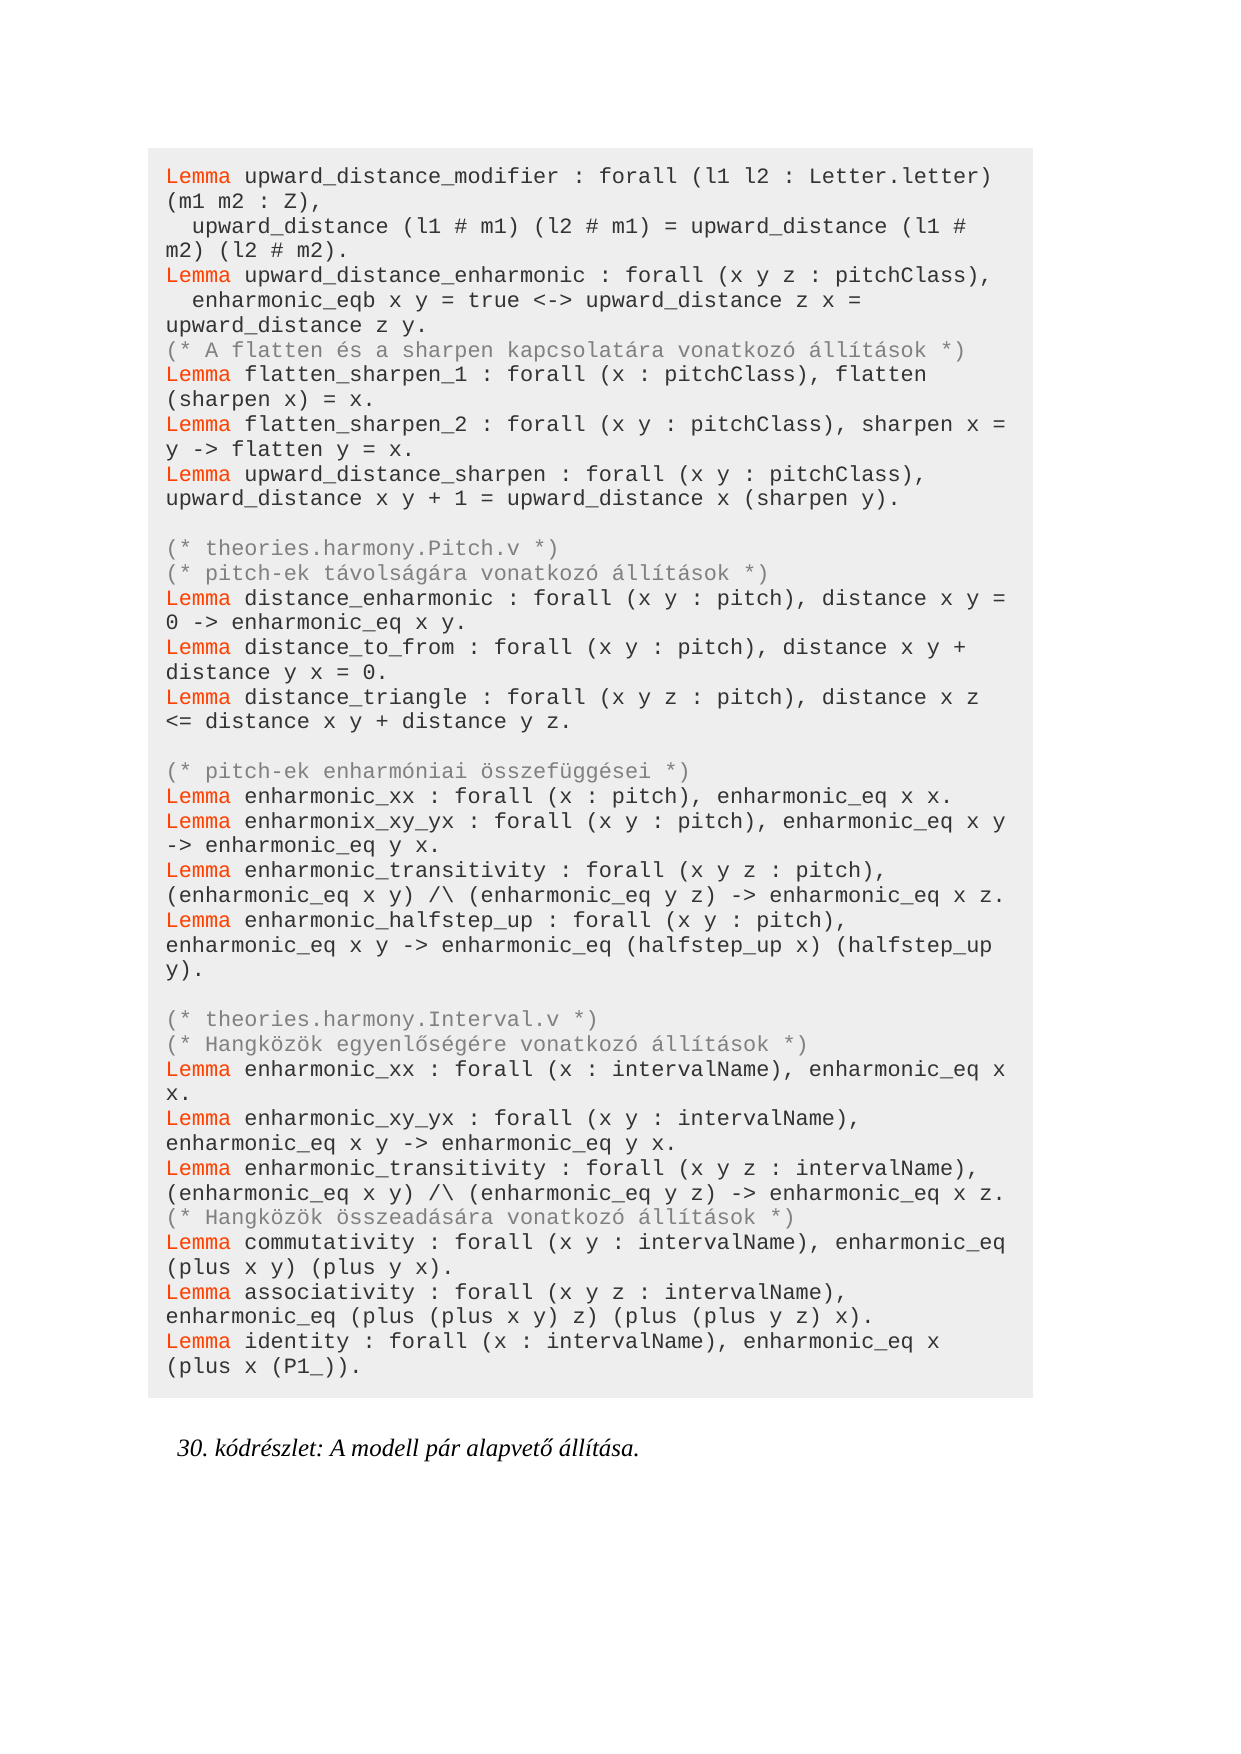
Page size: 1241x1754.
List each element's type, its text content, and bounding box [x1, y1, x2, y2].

text Lemma upward_distance_modifier : forall (l1 l2 : Letter.letter) (m1 m2 : Z), upward_distance (l1 # m1) (l2 # m1) = upward_distance (l1 # m2) (l2 # m2). Lemma upward_distance_enharmonic : forall (x y z : pitchClass), enharmonic_eqb x y = true <-> upward_distance z x = upward_distance z y. (* A flatten és a sharpen kapcsolatára vonatkozó állítások *) Lemma flatten_sharpen_1 : forall (x : pitchClass), flatten (sharpen x) = x. Lemma flatten_sharpen_2 : forall (x y : pitchClass), sharpen x = y -> flatten y = x. Lemma upward_distance_sharpen : forall (x y : pitchClass), upward_distance x y + 1 = upward_distance x (sharpen y). (* theories.harmony.Pitch.v *) (* pitch-ek távolságára vonatkozó állítások *) Lemma distance_enharmonic : forall (x y : pitch), distance x y = 0 -> enharmonic_eq x y. Lemma distance_to_from : forall (x y : pitch), distance x y + distance y x = 0. Lemma distance_triangle : forall (x y z : pitch), distance x z <= distance x y + distance y z. (* pitch-ek enharmóniai összefüggései *) Lemma enharmonic_xx : forall (x : pitch), enharmonic_eq x x. Lemma enharmonix_xy_yx : forall (x y : pitch), enharmonic_eq x y -> enharmonic_eq y x. Lemma enharmonic_transitivity : forall (x y z : pitch), (enharmonic_eq x y) /\ (enharmonic_eq y z) -> enharmonic_eq x z. Lemma enharmonic_halfstep_up : forall (x y : pitch), enharmonic_eq x y -> enharmonic_eq (halfstep_up x) (halfstep_up y). (* theories.harmony.Interval.v *) (* Hangközök egyenlőségére vonatkozó állítások *) Lemma enharmonic_xx : forall (x : intervalName), enharmonic_eq x x. Lemma enharmonic_xy_yx : forall (x y : intervalName), enharmonic_eq x y -> enharmonic_eq y x. Lemma enharmonic_transitivity : forall (x y z : intervalName), (enharmonic_eq x y) /\ (enharmonic_eq y z) -> enharmonic_eq x z. (* Hangközök összeadására vonatkozó állítások *) Lemma commutativity : forall (x y : intervalName), enharmonic_eq (plus x y) (plus y x). Lemma associativity : forall (x y z : intervalName), enharmonic_eq (plus (plus x y) z) (plus (plus y z) x). Lemma identity : forall (x : intervalName), enharmonic_eq x (plus x (P1_)). [148, 148, 1033, 1398]
text 30. kódrészlet: A modell pár alapvető állítása. [148, 1433, 1033, 1462]
